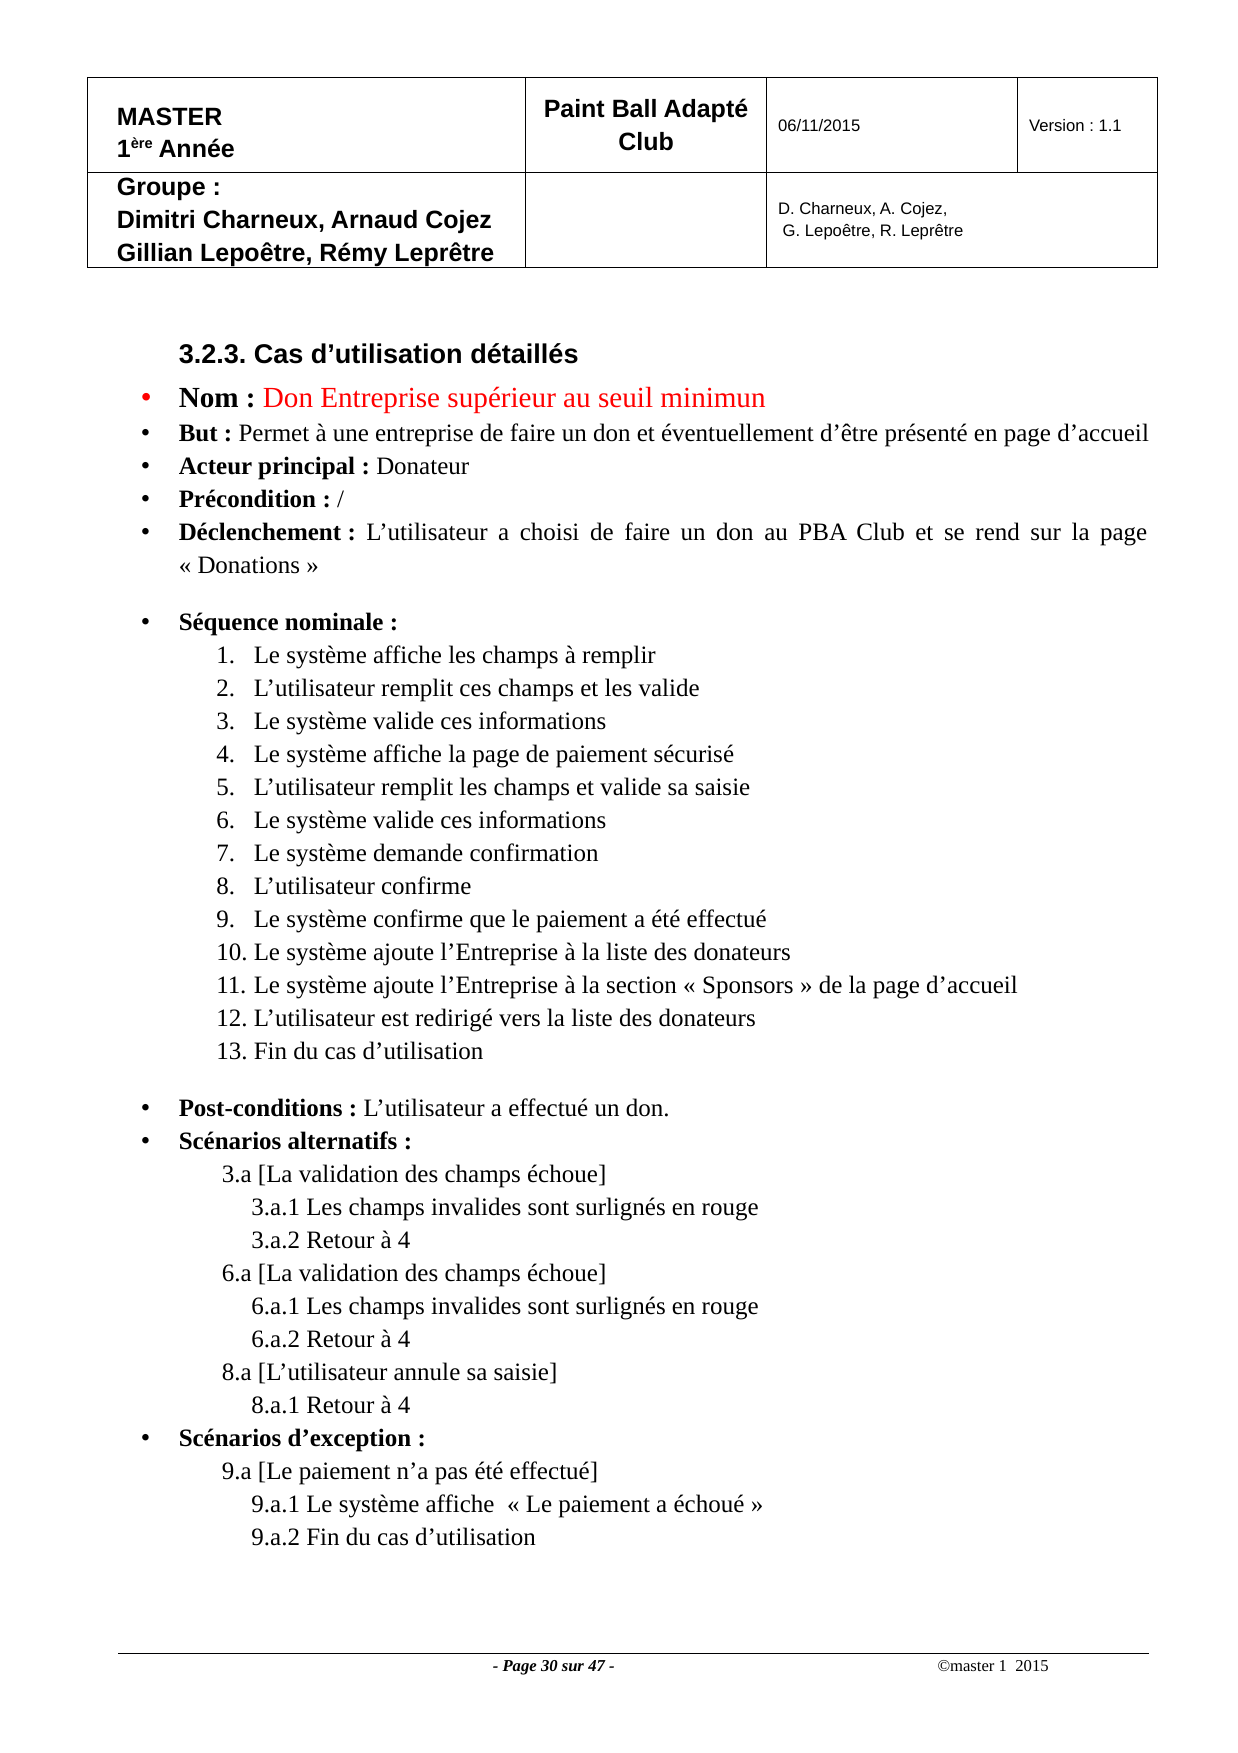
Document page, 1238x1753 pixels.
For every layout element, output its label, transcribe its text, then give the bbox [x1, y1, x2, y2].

text 9.a [Le paiement n’a pas été effectué] [103, 1456, 1149, 1485]
list Nom : Don Entreprise supérieur au seuil minimun [141, 380, 1149, 413]
text 9.a.2 Fin du cas d’utilisation [103, 1522, 1149, 1551]
list Le système affiche la page de paiement sécurisé [216, 739, 1149, 768]
list Acteur principal : Donateur [141, 451, 1149, 480]
text 8.a.1 Retour à 4 [103, 1390, 1149, 1419]
text 6.a [La validation des champs échoue] [103, 1258, 1149, 1287]
list L’utilisateur remplit ces champs et les valide [216, 673, 1149, 702]
text 3.a.2 Retour à 4 [103, 1225, 1149, 1254]
text 9.a.1 Le système affiche « Le paiement a échoué » [103, 1489, 1149, 1518]
list Le système valide ces informations [216, 805, 1149, 834]
list Le système ajoute l’Entreprise à la liste des donateurs [216, 937, 1149, 966]
list Post-conditions : L’utilisateur a effectué un don. [141, 1093, 1149, 1122]
subtitle Cas d’utilisation détaillés [178, 338, 1149, 369]
list Le système demande confirmation [216, 838, 1149, 867]
text 3.a.1 Les champs invalides sont surlignés en rouge [103, 1192, 1149, 1221]
list L’utilisateur est redirigé vers la liste des donateurs [216, 1003, 1149, 1032]
list Précondition : / [141, 484, 1149, 513]
text 3.a [La validation des champs échoue] [103, 1159, 1149, 1188]
list Scénarios d’exception : [141, 1423, 1149, 1452]
list L’utilisateur confirme [216, 871, 1149, 900]
list Le système valide ces informations [216, 706, 1149, 735]
list Fin du cas d’utilisation [216, 1036, 1149, 1065]
list Le système confirme que le paiement a été effectué [216, 904, 1149, 933]
text 8.a [L’utilisateur annule sa saisie] [103, 1357, 1149, 1386]
text 6.a.1 Les champs invalides sont surlignés en rouge [103, 1291, 1149, 1320]
list Scénarios alternatifs : [141, 1126, 1149, 1155]
list But : Permet à une entreprise de faire un don et éventuellement d’être présenté en page d’accueil [141, 418, 1149, 447]
list Le système ajoute l’Entreprise à la section « Sponsors » de la page d’accueil [216, 970, 1149, 999]
list Séquence nominale : [141, 607, 1149, 636]
list Déclenchement : L’utilisateur a choisi de faire un don au PBA Club et se rend sur la page « Donations » [141, 517, 1149, 579]
text 6.a.2 Retour à 4 [103, 1324, 1149, 1353]
list L’utilisateur remplit les champs et valide sa saisie [216, 772, 1149, 801]
list Le système affiche les champs à remplir [216, 640, 1149, 669]
